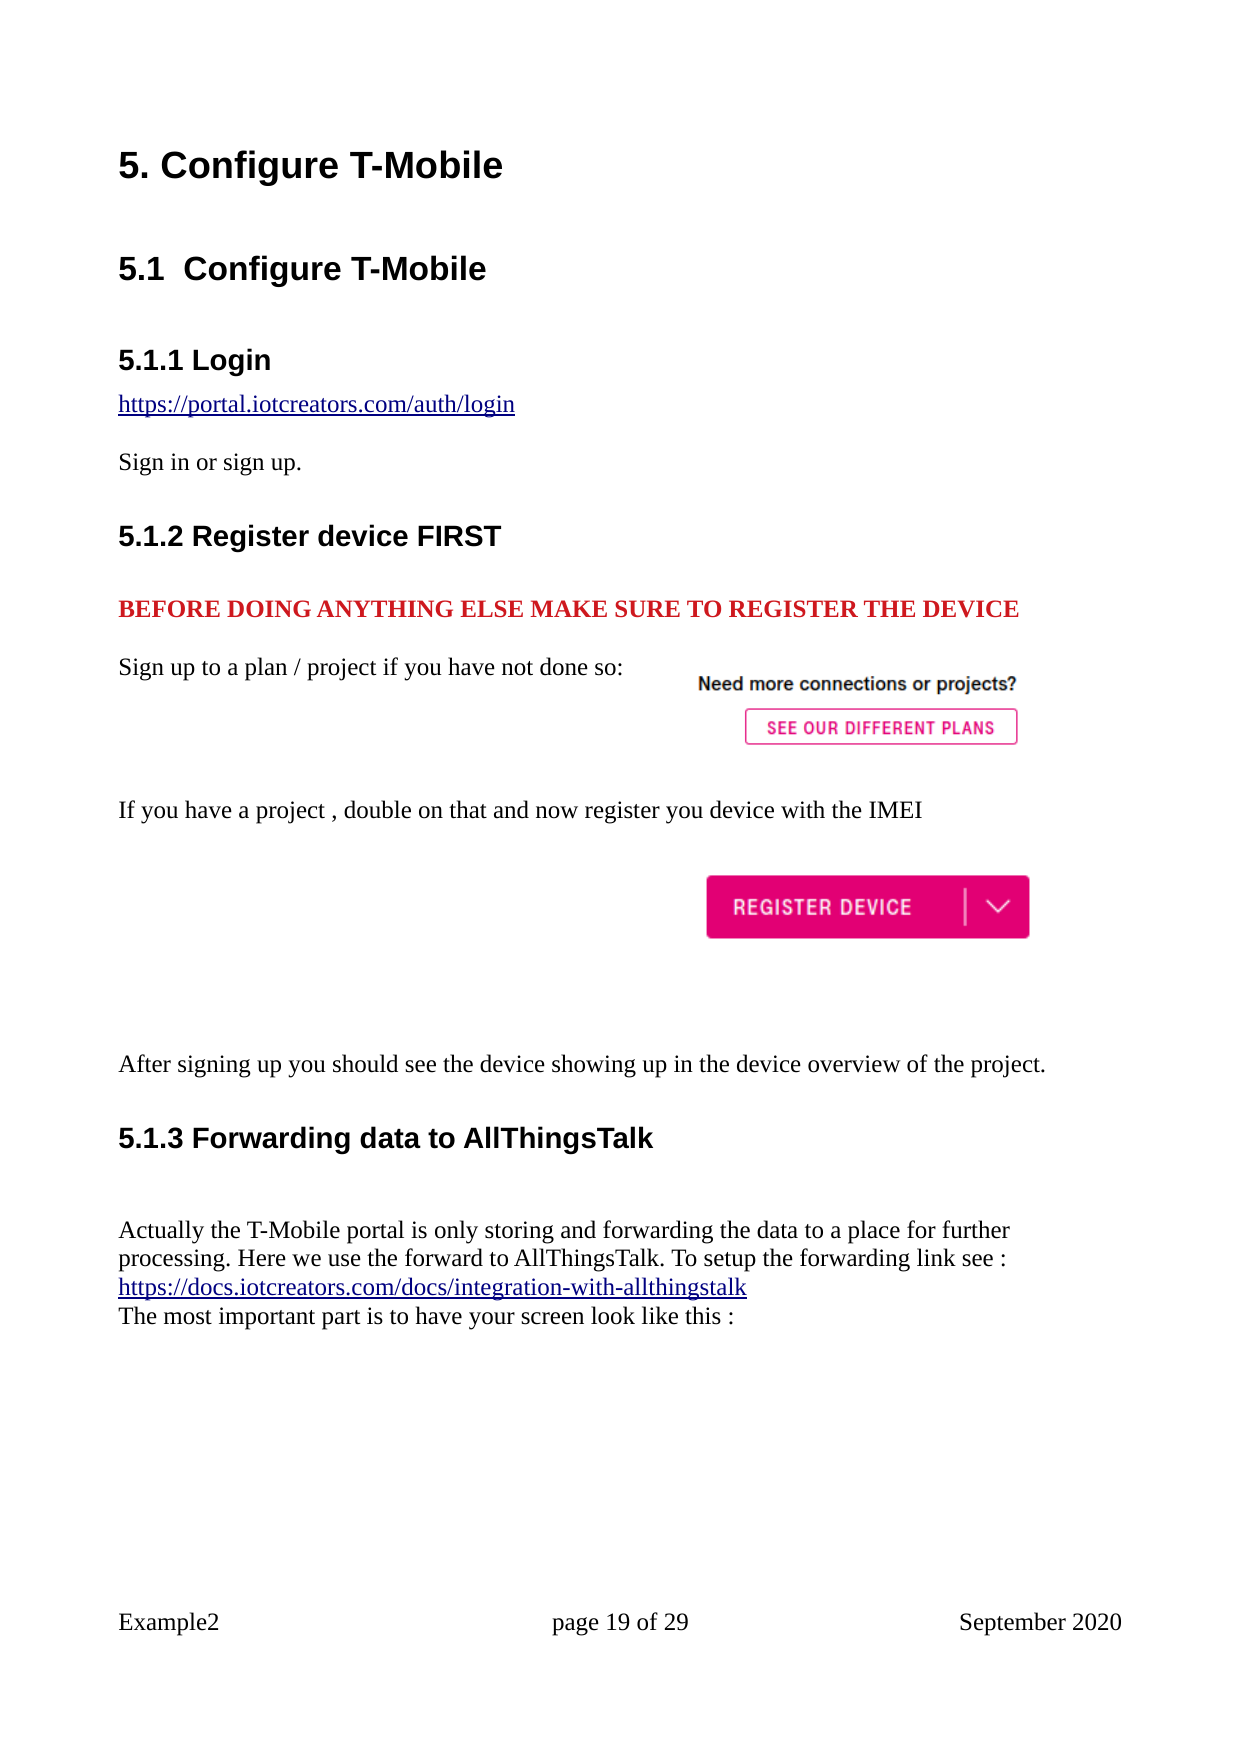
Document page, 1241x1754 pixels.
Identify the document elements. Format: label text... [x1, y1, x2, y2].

text The most important part is to have your screen look like this : [118, 1301, 1122, 1330]
subtitle 5.1 Configure T-Mobile [118, 249, 1122, 287]
text Actually the T-Mobile portal is only storing and forwarding the data to a place for further processing. Here we use the forward to AllThingsTalk. To setup the forwarding link see : https://docs.iotcreators.com/docs/integration-with-allthingstalk [118, 1215, 1122, 1301]
subtitle 5.1.1 Login [118, 343, 1122, 377]
text If you have a project , double on that and now register you device with the IMEI [118, 795, 1122, 824]
text Sign up to a plan / project if you have not done so: [118, 652, 663, 680]
text Sign in or sign up. [118, 447, 1122, 476]
subtitle 5. Configure T-Mobile [118, 143, 1122, 187]
text https://portal.iotcreators.com/auth/login [118, 389, 1122, 418]
text BEFORE DOING ANYTHING ELSE MAKE SURE TO REGISTER THE DEVICE [118, 594, 1122, 623]
subtitle 5.1.3 Forwarding data to AllThingsTalk [118, 1121, 1122, 1155]
picture [663, 644, 1105, 777]
picture [685, 842, 1083, 975]
subtitle 5.1.2 Register device FIRST [118, 519, 1122, 553]
text After signing up you should see the device showing up in the device overview of the project. [118, 1049, 1122, 1078]
